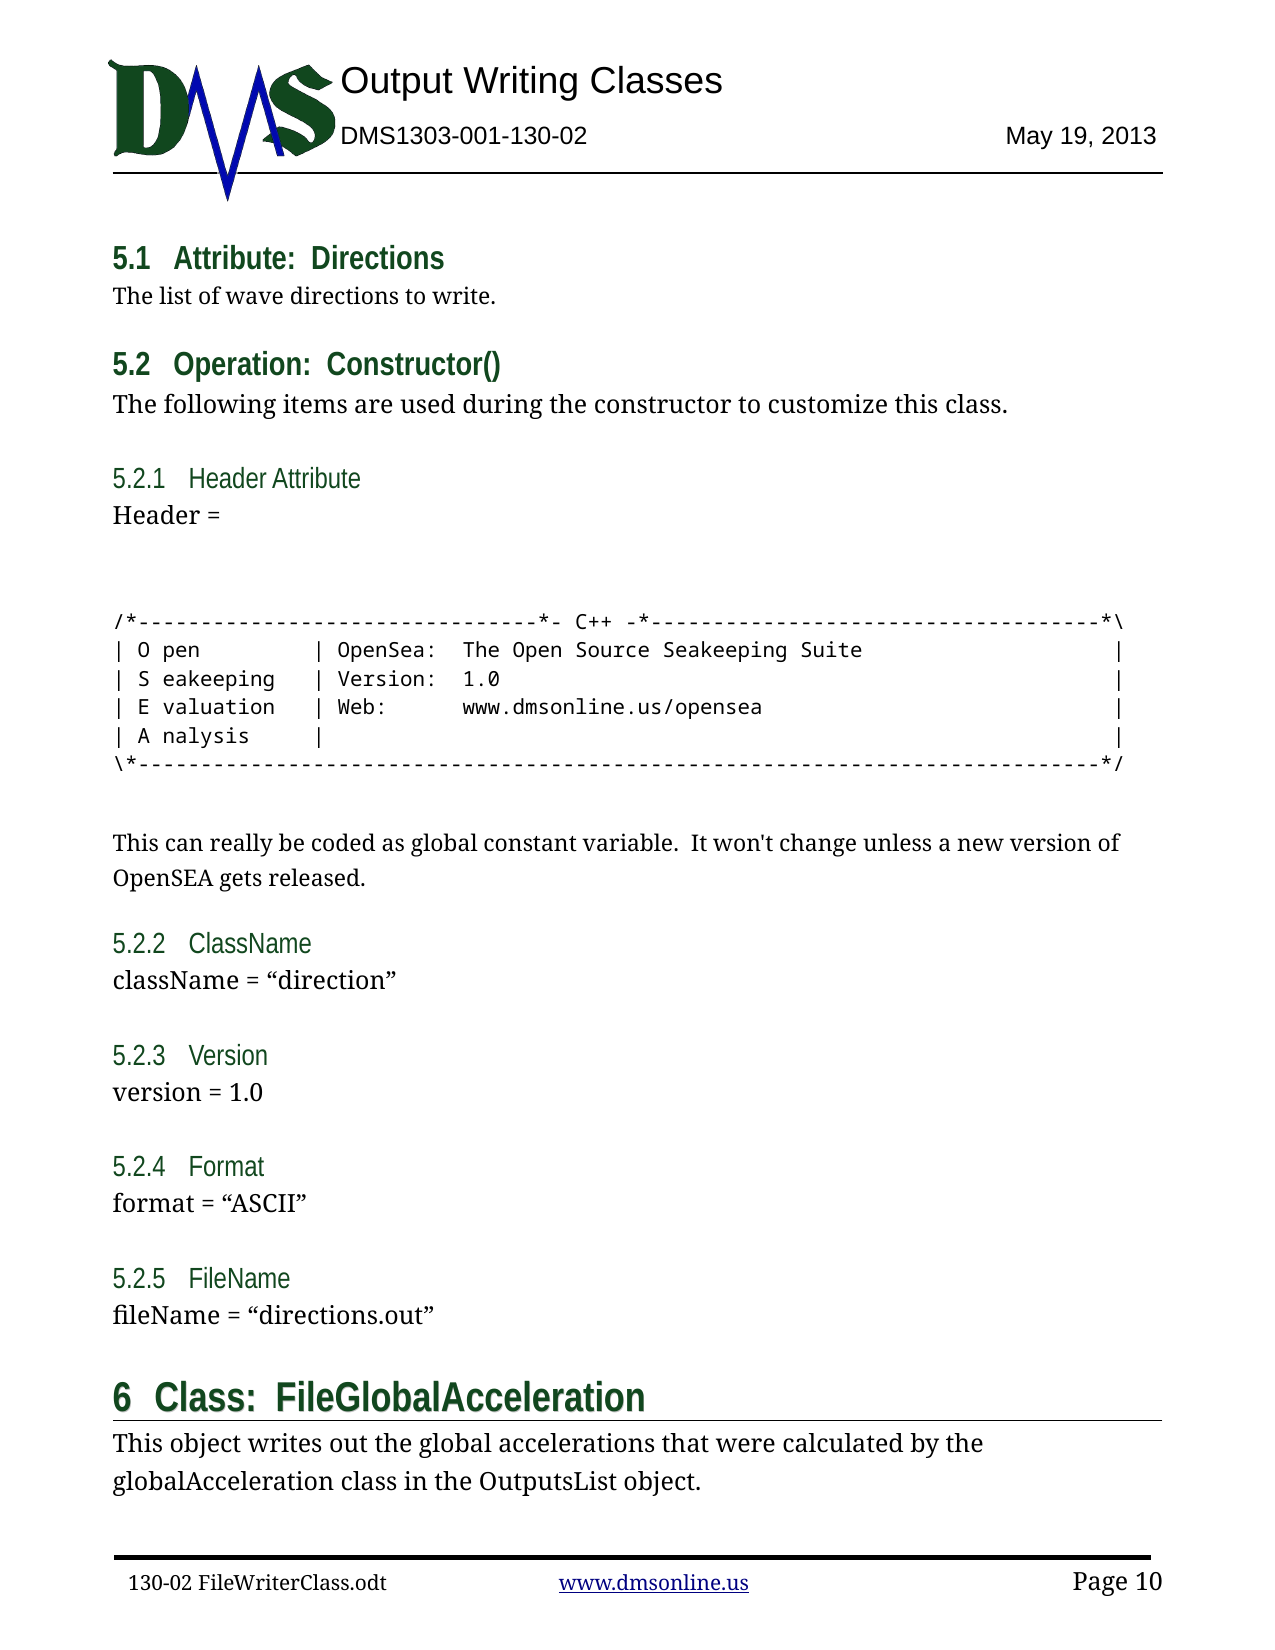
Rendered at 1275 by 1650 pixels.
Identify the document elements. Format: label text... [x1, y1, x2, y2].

text Header = [112, 498, 1162, 532]
text This can really be coded as global constant variable. It won't change unless a new version of OpenSEA gets released. [112, 827, 1162, 893]
text This object writes out the global accelerations that were calculated by the globalAcceleration class in the OutputsList object. [112, 1426, 1162, 1498]
text \*-----------------------------------------------------------------------------*/ [112, 749, 1162, 778]
text version = 1.0 [112, 1074, 1162, 1108]
subtitle Operation: Constructor() [112, 344, 1162, 382]
text format = “ASCII” [112, 1186, 1162, 1220]
subtitle ClassName [112, 926, 1162, 959]
subtitle Class: fileGlobalAcceleration [112, 1373, 1162, 1421]
text className = “direction” [112, 963, 1162, 997]
subtitle Version [112, 1038, 1162, 1071]
subtitle Format [112, 1149, 1162, 1183]
text /*--------------------------------*- C++ -*------------------------------------*\ [112, 607, 1162, 636]
subtitle Header Attribute [112, 461, 1162, 494]
text | S eakeeping | Version: 1.0 | [112, 664, 1162, 692]
text | A nalysis | | [112, 721, 1162, 749]
text The list of wave directions to write. [112, 280, 1162, 311]
picture [105, 56, 338, 204]
subtitle FileName [112, 1261, 1162, 1294]
subtitle Attribute: Directions [112, 238, 1162, 276]
text | O pen | OpenSea: The Open Source Seakeeping Suite | [112, 636, 1162, 664]
text fileName = “directions.out” [112, 1298, 1162, 1332]
text | E valuation | Web: www.dmsonline.us/opensea | [112, 692, 1162, 721]
text The following items are used during the constructor to customize this class. [112, 386, 1162, 420]
